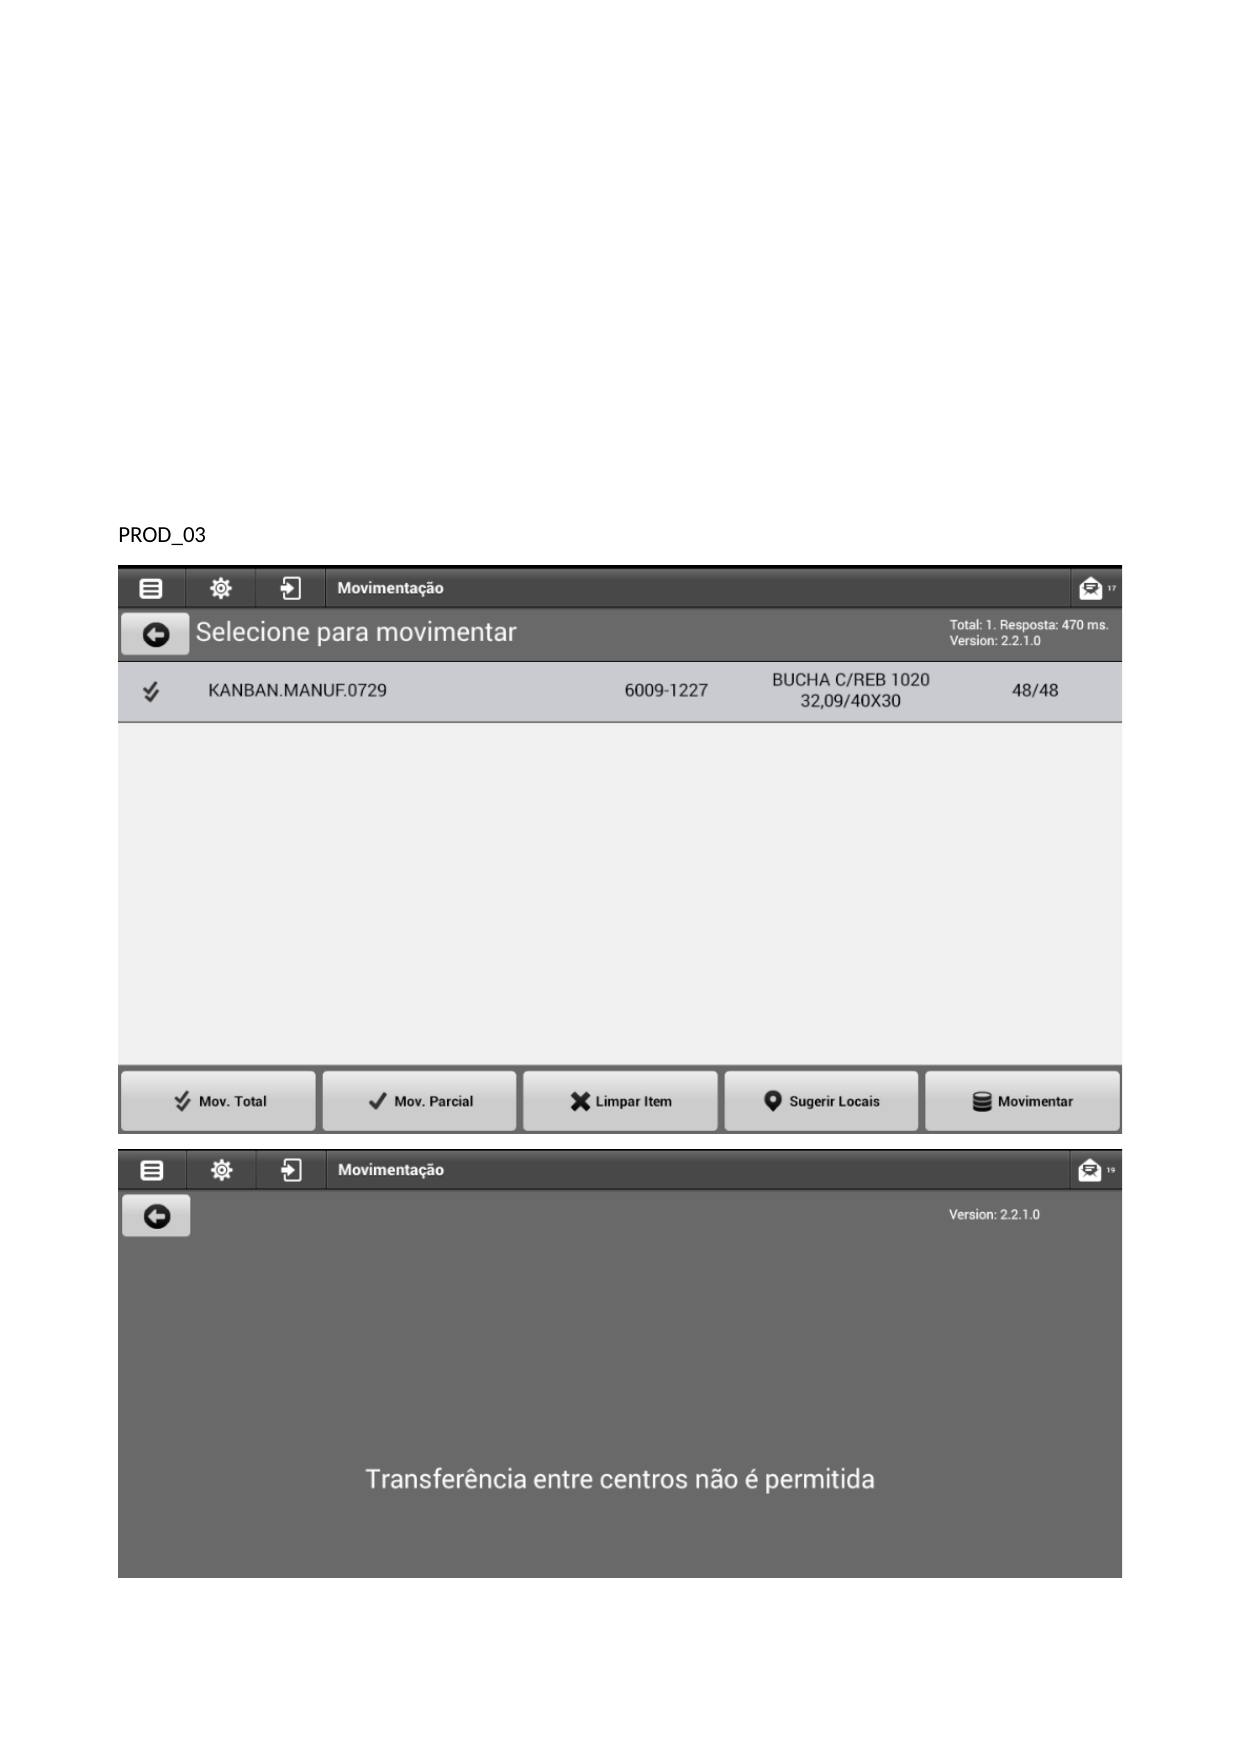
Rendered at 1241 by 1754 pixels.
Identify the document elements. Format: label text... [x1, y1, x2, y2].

text PROD_03 [118, 520, 1122, 548]
